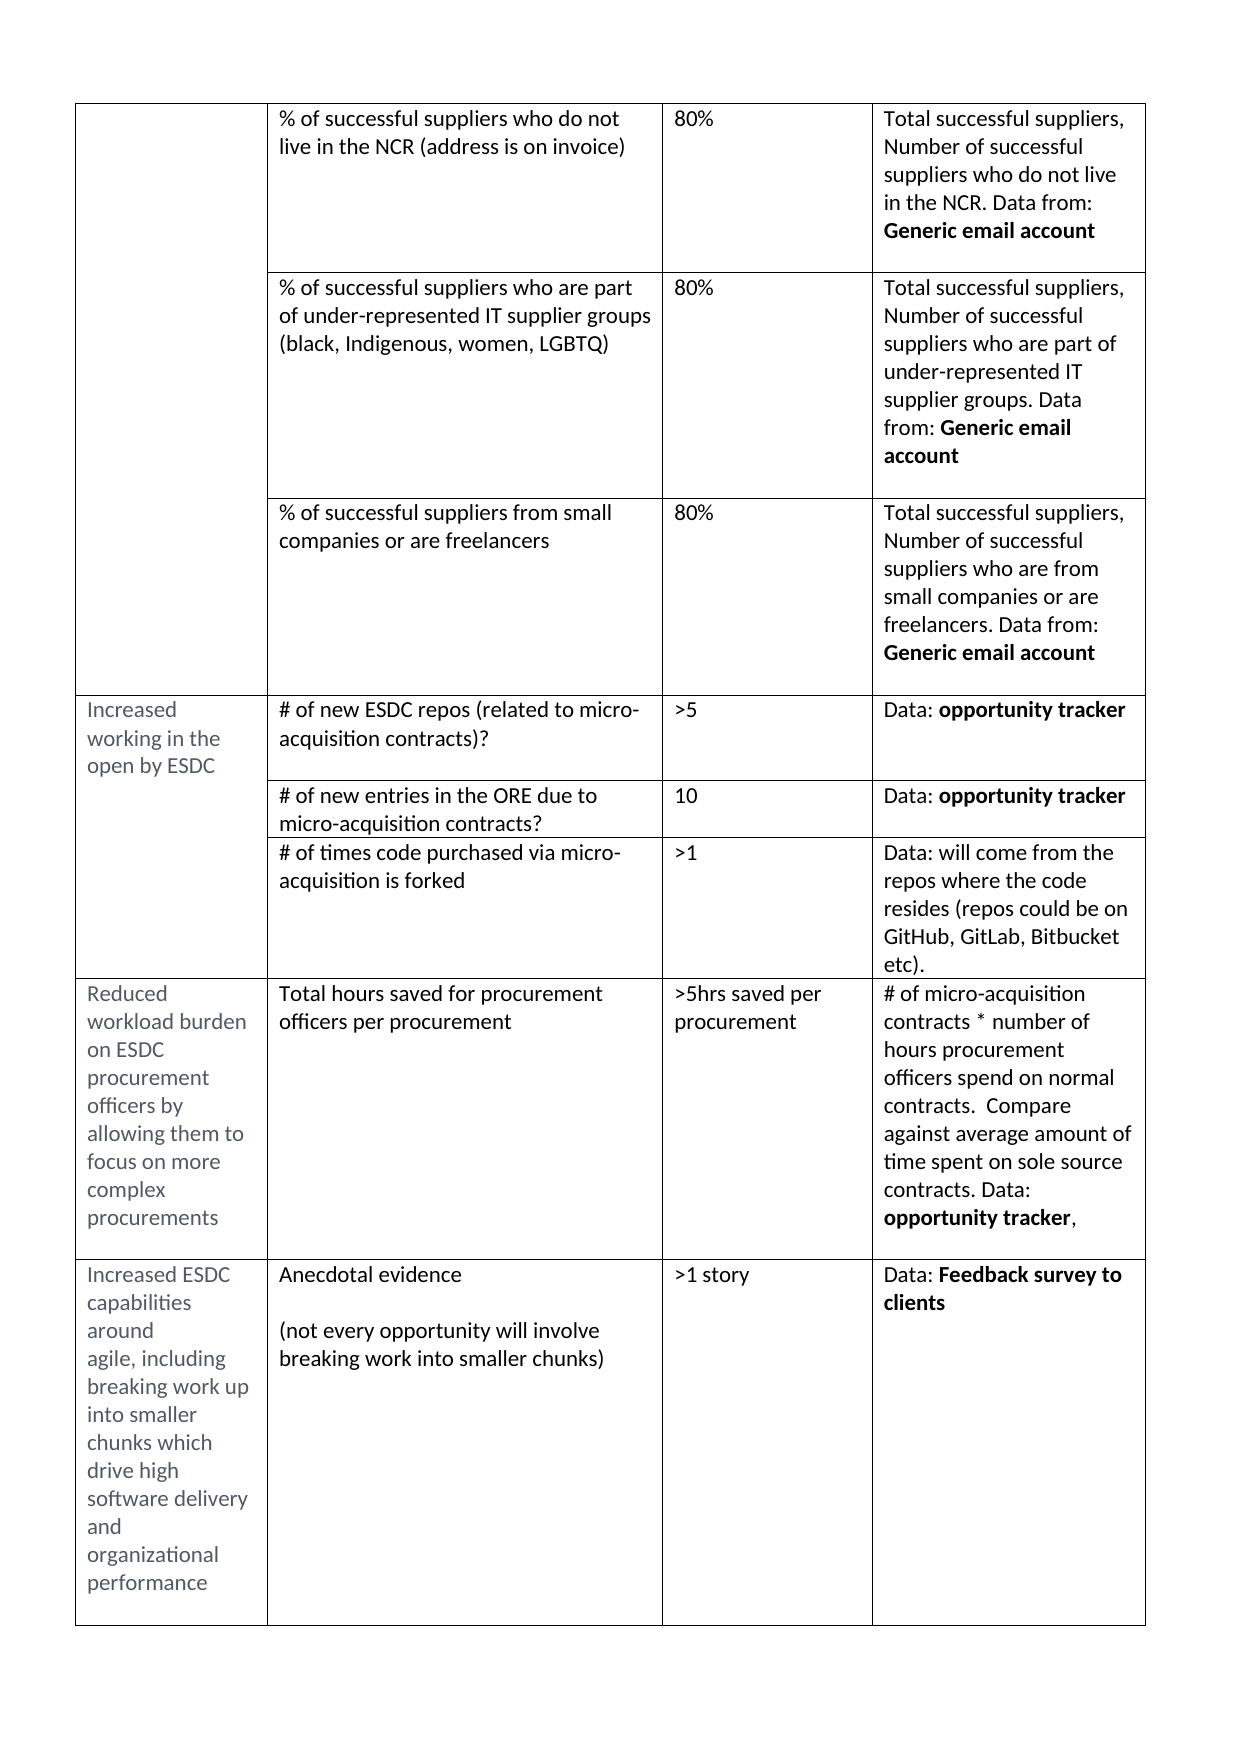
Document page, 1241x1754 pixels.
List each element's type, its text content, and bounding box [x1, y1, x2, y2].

table_cell [76, 104, 267, 694]
table_cell 80% [663, 273, 872, 497]
table_cell >5 [663, 696, 872, 780]
table_cell Total successful suppliers, Number of successful suppliers who do not live in the NCR. Data from: Generic email account [873, 104, 1145, 272]
table_cell % of successful suppliers from small companies or are freelancers [268, 499, 662, 694]
table_cell Data: will come from the repos where the code resides (repos could be on GitHub, GitLab, Bitbucket etc). [873, 838, 1145, 978]
table_cell 80% [663, 104, 872, 272]
table_cell Total successful suppliers, Number of successful suppliers who are from small companies or are freelancers. Data from: Generic email account [873, 499, 1145, 694]
table_cell # of new ESDC repos (related to micro-acquisition contracts)? [268, 696, 662, 780]
table_cell # of times code purchased via micro-acquisition is forked [268, 838, 662, 978]
table_cell Total hours saved for procurement officers per procurement [268, 979, 662, 1259]
table_cell Anecdotal evidence (not every opportunity will involve breaking work into smaller chunks) [268, 1260, 662, 1624]
table_cell >5hrs saved per procurement [663, 979, 872, 1259]
table_cell % of successful suppliers who do not live in the NCR (address is on invoice) [268, 104, 662, 272]
table_cell Increased working in the open by ESDC [76, 696, 267, 978]
table_cell Reduced workload burden on ESDC procurement officers by allowing them to focus on more complex procurements [76, 979, 267, 1259]
table_cell >1 story [663, 1260, 872, 1624]
table_cell Data: opportunity tracker [873, 696, 1145, 780]
table_cell Data: Feedback survey to clients [873, 1260, 1145, 1624]
table_cell Total successful suppliers, Number of successful suppliers who are part of under-represented IT supplier groups. Data from: Generic email account [873, 273, 1145, 497]
table_cell % of successful suppliers who are part of under-represented IT supplier groups (black, Indigenous, women, LGBTQ) [268, 273, 662, 497]
table_cell 80% [663, 499, 872, 694]
table_cell Increased ESDC capabilities around agile, including breaking work up into smaller chunks which drive high software delivery and organizational performance [76, 1260, 267, 1624]
table_cell >1 [663, 838, 872, 978]
table_cell Data: opportunity tracker [873, 781, 1145, 837]
table_cell # of new entries in the ORE due to micro-acquisition contracts? [268, 781, 662, 837]
table_cell 10 [663, 781, 872, 837]
table_cell # of micro-acquisition contracts * number of hours procurement officers spend on normal contracts. Compare against average amount of time spent on sole source contracts. Data: opportunity tracker, [873, 979, 1145, 1259]
